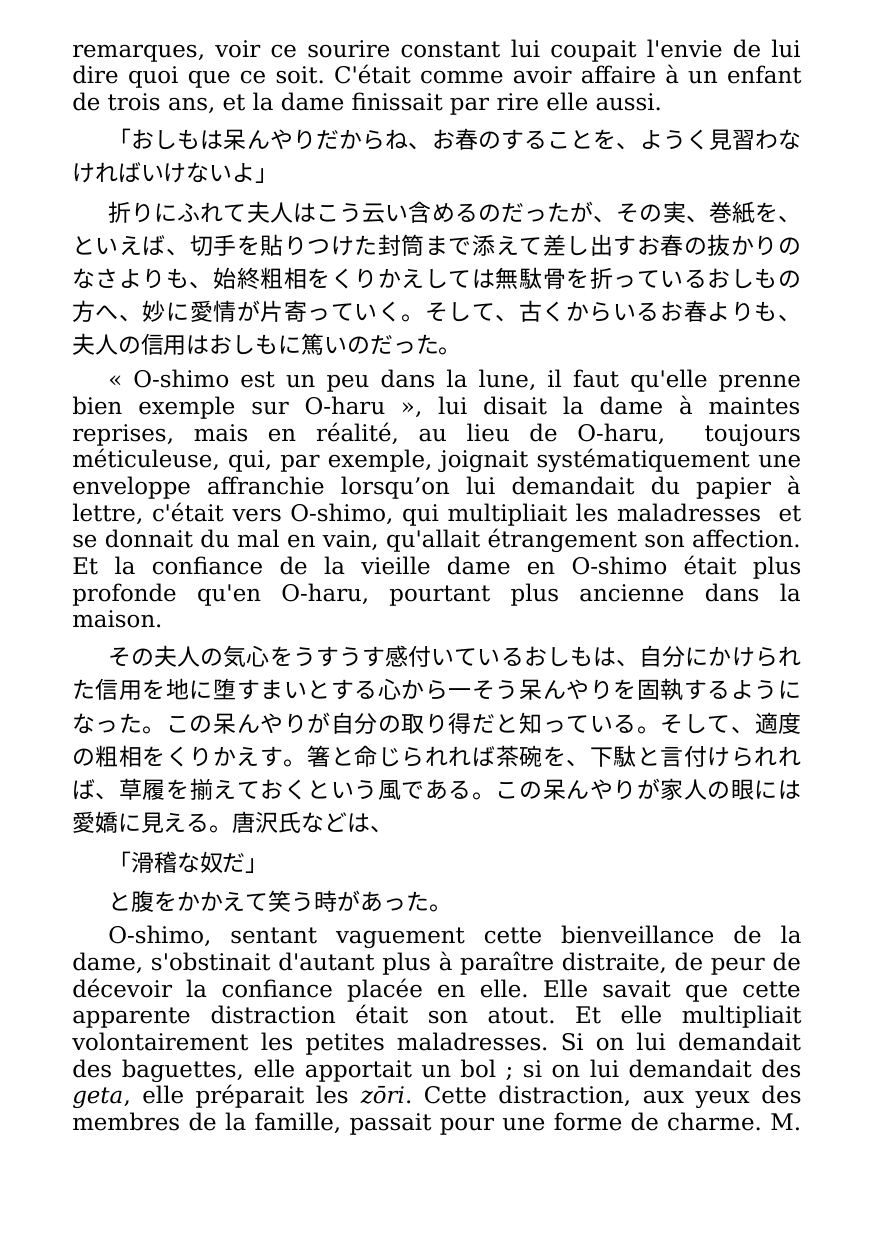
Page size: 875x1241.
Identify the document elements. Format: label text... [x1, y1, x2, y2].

text 「滑稽な奴だ」 [72, 844, 802, 878]
text と腹をかかえて笑う時があった。 [72, 883, 802, 917]
text 折りにふれて夫人はこう云い含めるのだったが、その実、巻紙を、といえば、切手を貼りつけた封筒まで添えて差し出すお春の抜かりのなさよりも、始終粗相をくりかえしては無駄骨を折っているおしもの方へ、妙に愛情が片寄っていく。そして、古くからいるお春よりも、夫人の信用はおしもに篤いのだった。 [72, 194, 802, 361]
text 「おしもは呆んやりだからね、お春のすることを、ようく見習わなければいけないよ」 [72, 122, 802, 188]
text remarques, voir ce sourire constant lui coupait l'envie de lui dire quoi que ce soit. C'était comme avoir affaire à un enfant de trois ans, et la dame finissait par rire elle aussi. [72, 36, 802, 116]
text « O-shimo est un peu dans la lune, il faut qu'elle prenne bien exemple sur O-haru », lui disait la dame à maintes reprises, mais en réalité, au lieu de O-haru, toujours méticuleuse, qui, par exemple, joignait systématiquement une enveloppe affranchie lorsqu’on lui demandait du papier à lettre, c'était vers O-shimo, qui multipliait les maladresses et se donnait du mal en vain, qu'allait étrangement son affection. Et la confiance de la vieille dame en O-shimo était plus profonde qu'en O-haru, pourtant plus ancienne dans la maison. [72, 366, 802, 633]
text O-shimo, sentant vaguement cette bienveillance de la dame, s'obstinait d'autant plus à paraître distraite, de peur de décevoir la confiance placée en elle. Elle savait que cette apparente distraction était son atout. Et elle multipliait volontairement les petites maladresses. Si on lui demandait des baguettes, elle apportait un bol ; si on lui demandait des geta, elle préparait les zōri. Cette distraction, aux yeux des membres de la famille, passait pour une forme de charme. M. [72, 923, 802, 1136]
text その夫人の気心をうすうす感付いているおしもは、自分にかけられた信用を地に堕すまいとする心から一そう呆んやりを固執するようになった。この呆んやりが自分の取り得だと知っている。そして、適度の粗相をくりかえす。箸と命じられれば茶碗を、下駄と言付けられれば、草履を揃えておくという風である。この呆んやりが家人の眼には愛嬌に見える。唐沢氏などは、 [72, 639, 802, 838]
